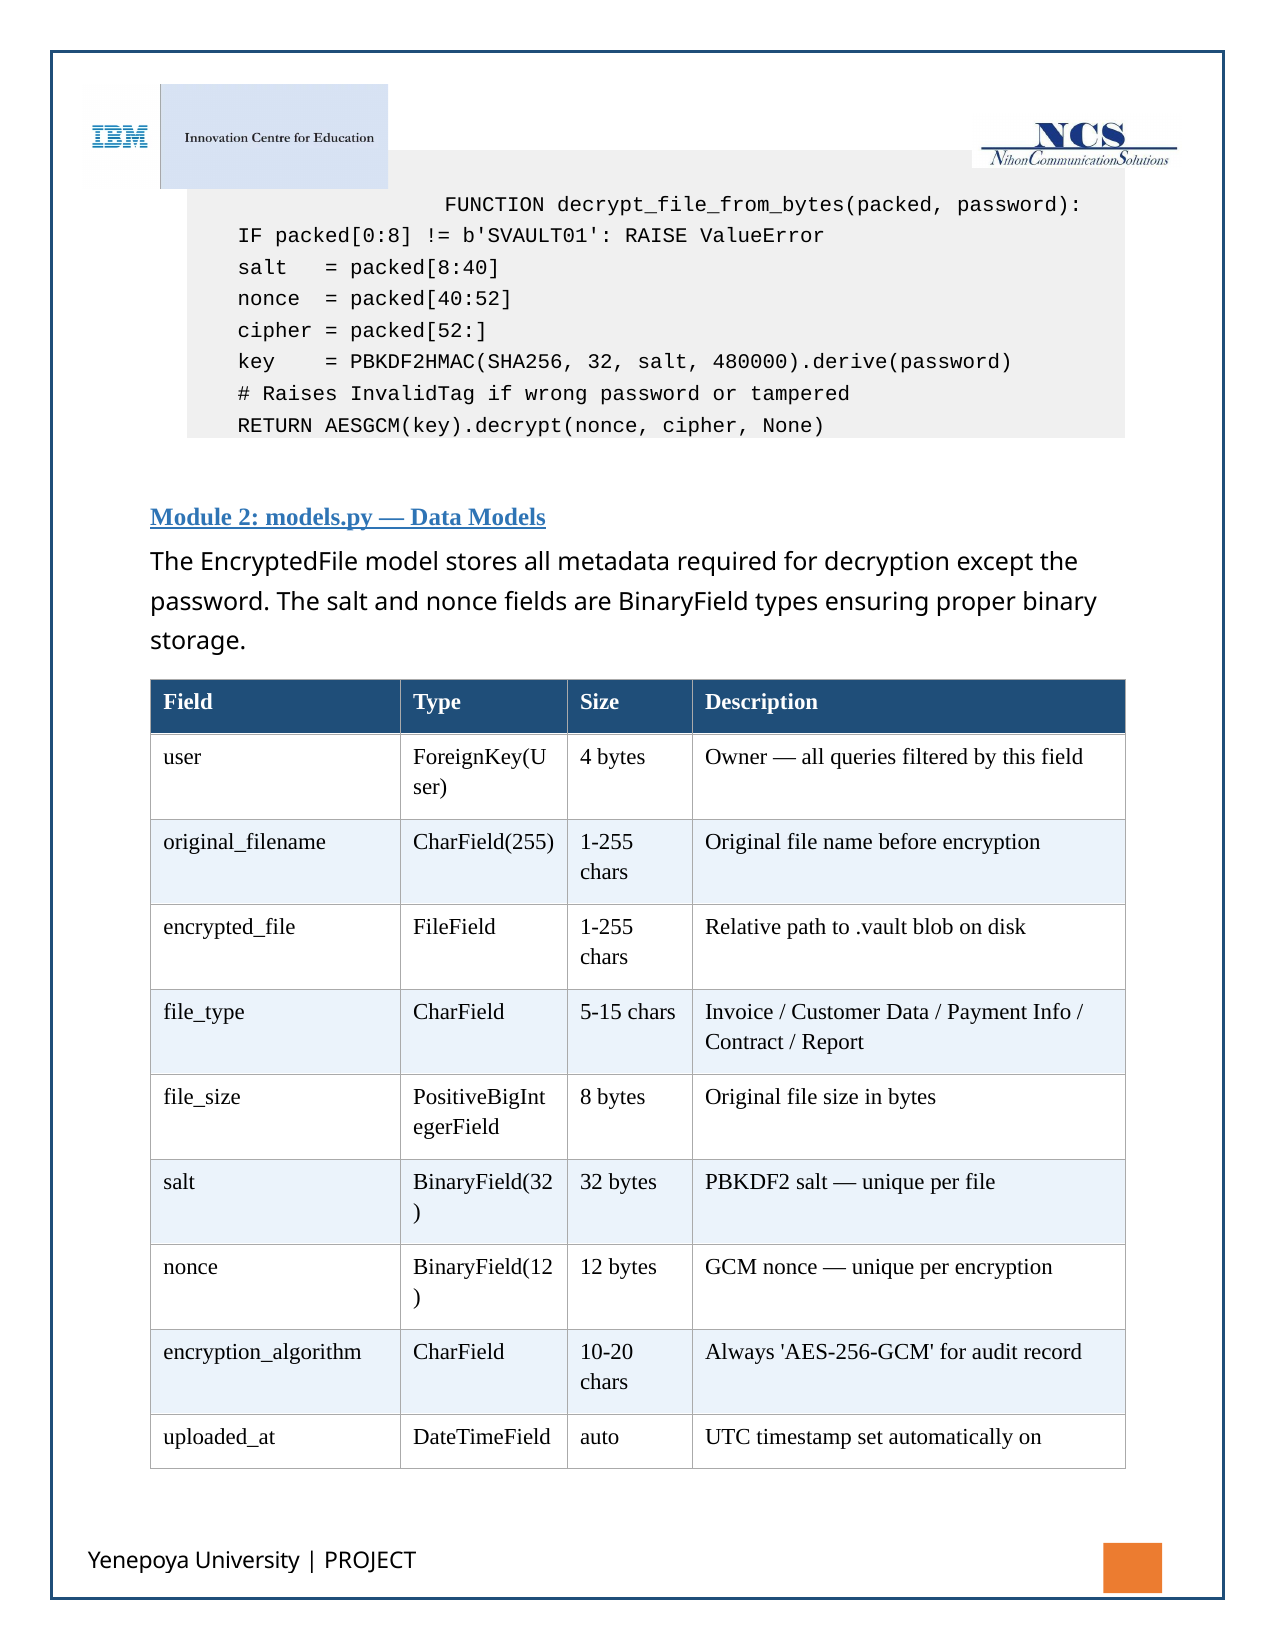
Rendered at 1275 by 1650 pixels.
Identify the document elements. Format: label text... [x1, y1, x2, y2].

table_cell 12 bytes [568, 1245, 692, 1328]
text IF packed[0:8] != b'SVAULT01': RAISE ValueError [187, 225, 1125, 249]
text # Raises InvalidTag if wrong password or tampered [187, 383, 1125, 407]
text RETURN AESGCM(key).decrypt(nonce, cipher, None) [187, 414, 1125, 438]
table_header Type [401, 680, 567, 733]
table_cell UTC timestamp set automatically on [693, 1415, 1125, 1468]
table_cell CharField [401, 990, 567, 1073]
table_cell encryption_algorithm [151, 1330, 400, 1413]
table_cell 5-15 chars [568, 990, 692, 1073]
table_cell user [151, 735, 400, 818]
table_cell file_type [151, 990, 400, 1073]
text salt = packed[8:40] [187, 257, 1125, 280]
text FUNCTION decrypt_file_from_bytes(packed, password): [187, 194, 1125, 217]
table_cell BinaryField(32) [401, 1160, 567, 1243]
table_cell Always 'AES-256-GCM' for audit record [693, 1330, 1125, 1413]
table_cell Original file size in bytes [693, 1075, 1125, 1158]
table_cell Owner — all queries filtered by this field [693, 735, 1125, 818]
table_cell 1-255 chars [568, 905, 692, 988]
table_cell ForeignKey(User) [401, 735, 567, 818]
table_cell uploaded_at [151, 1415, 400, 1468]
text The EncryptedFile model stores all metadata required for decryption except the password. The salt and nonce fields are BinaryField types ensuring proper binary storage. [150, 544, 1125, 657]
table_cell 8 bytes [568, 1075, 692, 1158]
picture [81, 84, 391, 189]
text nonce = packed[40:52] [187, 288, 1125, 312]
table_cell 1-255 chars [568, 820, 692, 903]
table_cell FileField [401, 905, 567, 988]
table_header Field [151, 680, 400, 733]
table_cell Invoice / Customer Data / Payment Info / Contract / Report [693, 990, 1125, 1073]
table_cell Original file name before encryption [693, 820, 1125, 903]
table_cell GCM nonce — unique per encryption [693, 1245, 1125, 1328]
table_cell nonce [151, 1245, 400, 1328]
picture [982, 113, 1185, 170]
table_cell encrypted_file [151, 905, 400, 988]
table_header Description [693, 680, 1125, 733]
table_cell 10-20 chars [568, 1330, 692, 1413]
table_cell salt [151, 1160, 400, 1243]
table_cell file_size [151, 1075, 400, 1158]
table_cell Relative path to .vault blob on disk [693, 905, 1125, 988]
table_cell 32 bytes [568, 1160, 692, 1243]
table_cell CharField(255) [401, 820, 567, 903]
table_cell auto [568, 1415, 692, 1468]
table_cell PositiveBigIntegerField [401, 1075, 567, 1158]
table_header Size [568, 680, 692, 733]
table_cell CharField [401, 1330, 567, 1413]
table_cell PBKDF2 salt — unique per file [693, 1160, 1125, 1243]
table_cell DateTimeField [401, 1415, 567, 1468]
table_cell BinaryField(12) [401, 1245, 567, 1328]
table_cell 4 bytes [568, 735, 692, 818]
text key = PBKDF2HMAC(SHA256, 32, salt, 480000).derive(password) [187, 351, 1125, 375]
text Module 2: models.py — Data Models [150, 502, 1125, 531]
text cipher = packed[52:] [187, 320, 1125, 343]
table_cell original_filename [151, 820, 400, 903]
